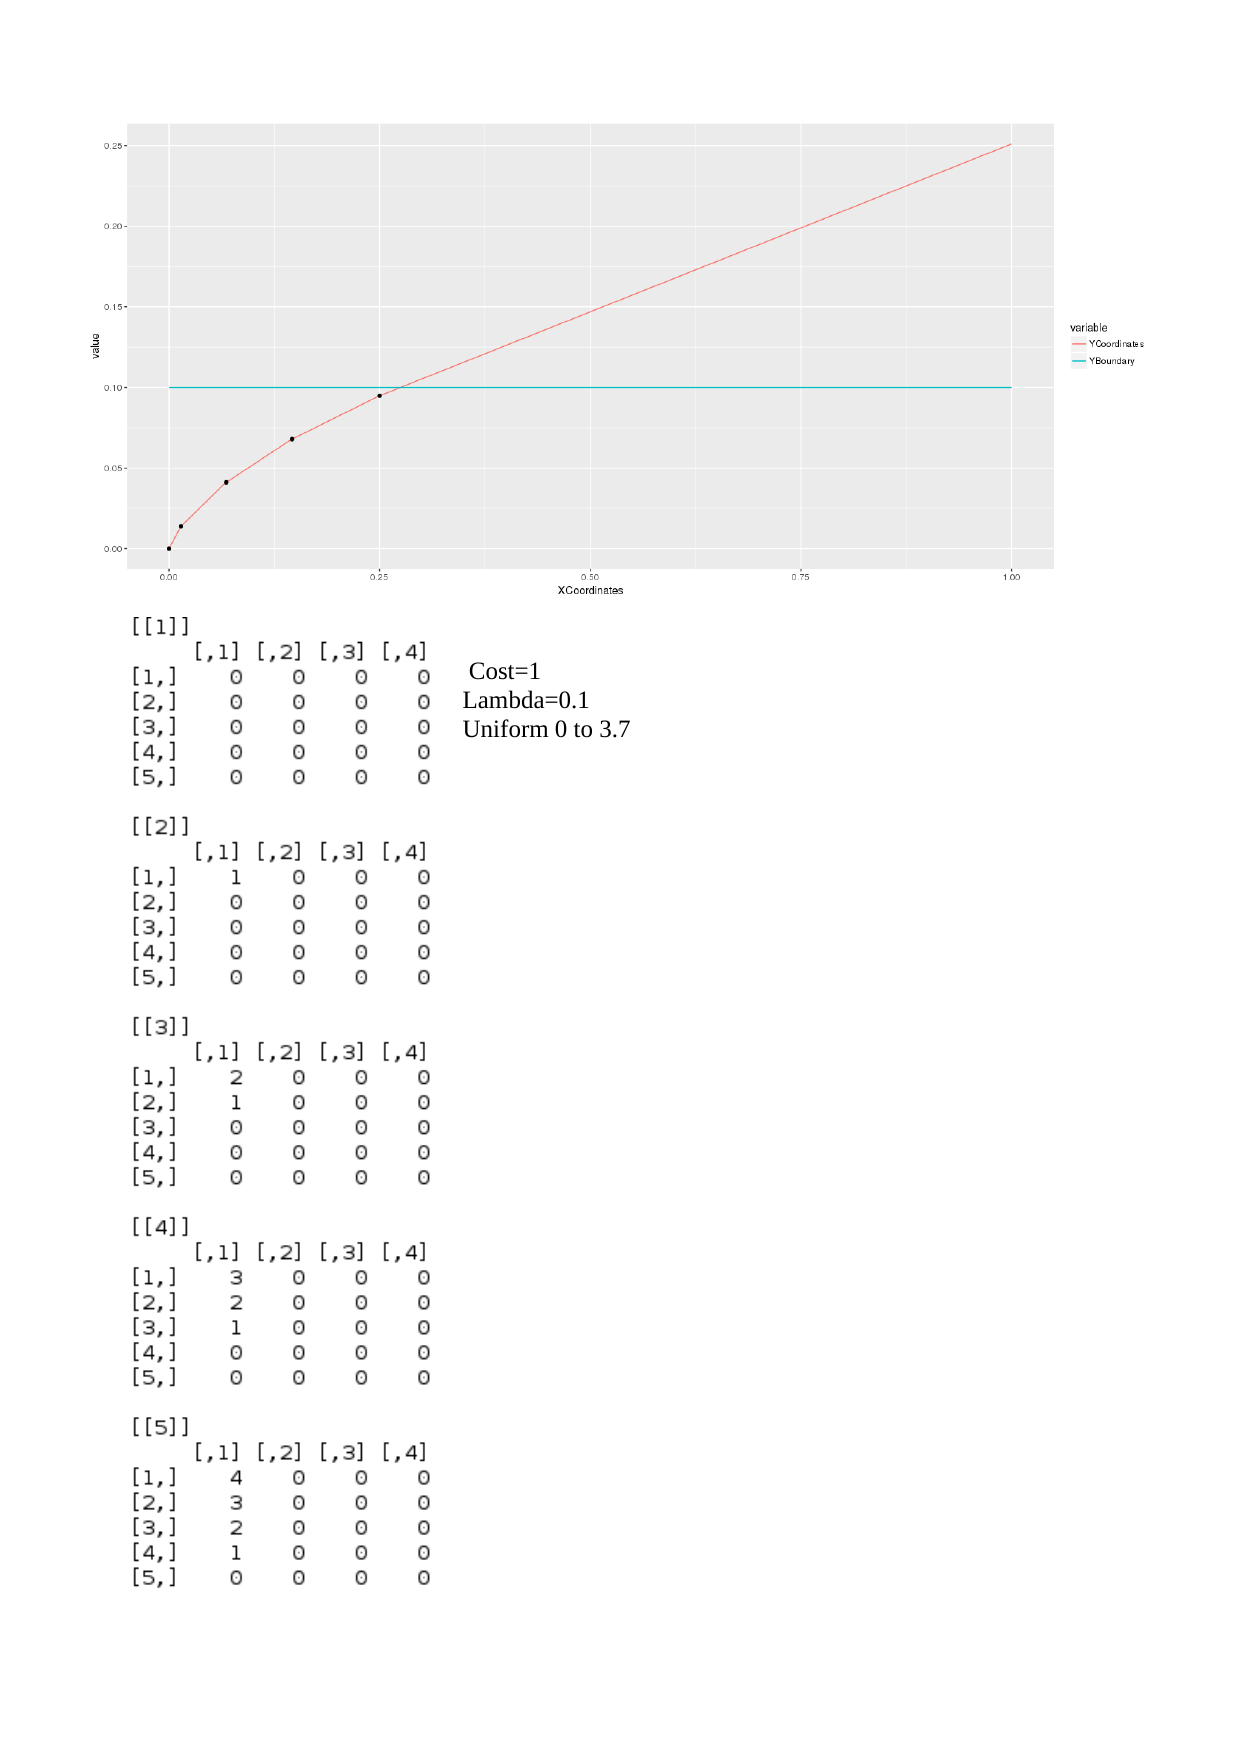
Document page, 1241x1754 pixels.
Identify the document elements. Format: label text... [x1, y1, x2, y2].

text [118, 656, 128, 685]
text Cost=1 [450, 656, 1122, 685]
picture [128, 617, 450, 1599]
text Uniform 0 to 3.7 [450, 714, 1122, 743]
text Lambda=0.1 [450, 685, 1122, 714]
picture [85, 118, 1155, 599]
text [118, 685, 128, 714]
